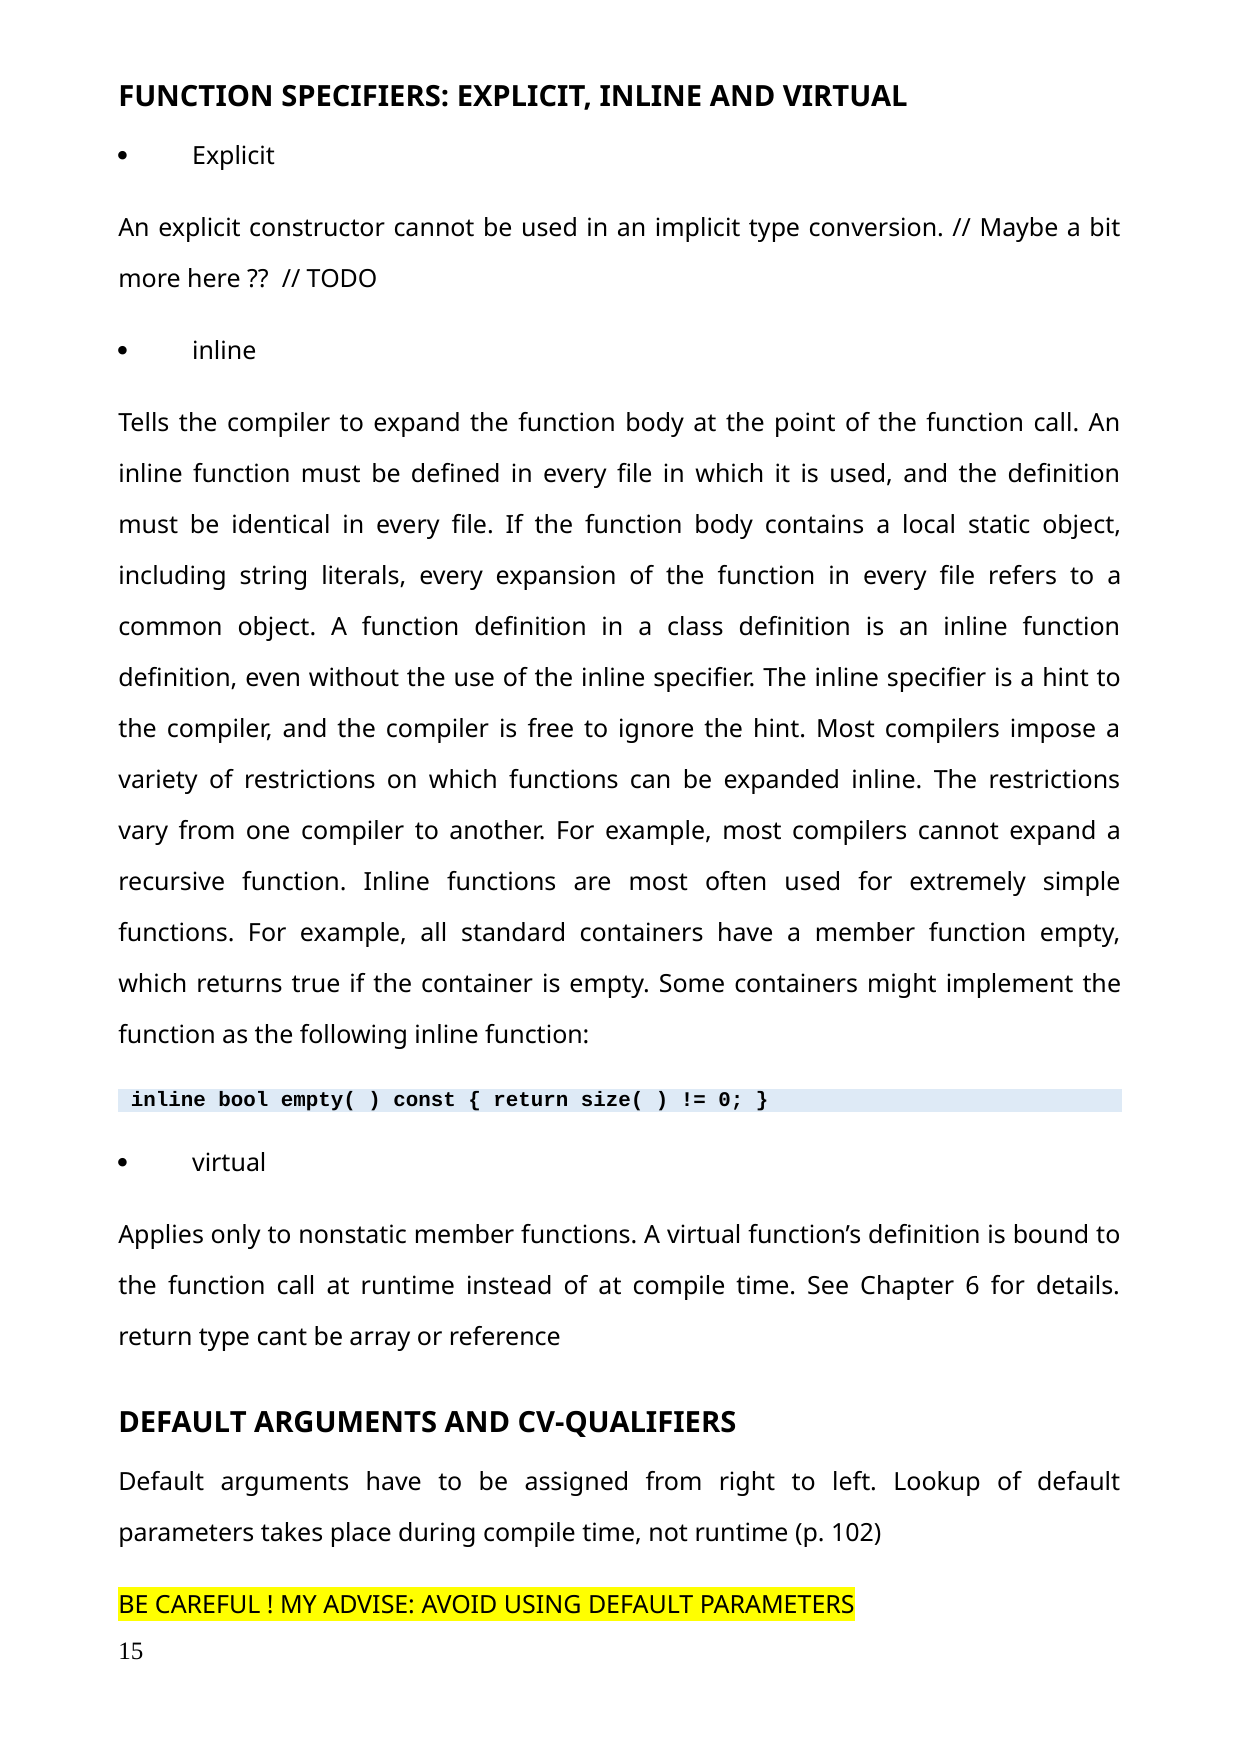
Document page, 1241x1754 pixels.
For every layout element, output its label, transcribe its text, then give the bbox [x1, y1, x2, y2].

list An explicit constructor cannot be used in an implicit type conversion. // Maybe a bit more here ?? // TODO [118, 209, 1122, 294]
subtitle DEFAULT ARGUMENTS AND CV-QUALIFIERS [118, 1401, 1122, 1441]
text inline bool empty( ) const { return size( ) != 0; } [118, 1089, 1122, 1112]
list inline [118, 332, 1122, 366]
subtitle FUNCTION SPECIFIERS: EXPLICIT, INLINE AND VIRTUAL [118, 75, 1122, 115]
list BE CAREFUL ! MY ADVISE: AVOID USING DEFAULT PARAMETERS [118, 1587, 1122, 1621]
list Explicit [118, 138, 1122, 172]
text Tells the compiler to expand the function body at the point of the function call. An inline function must be defined in every file in which it is used, and the definition must be identical in every file. If the function body contains a local static object, including string literals, every expansion of the function in every file refers to a common object. A function definition in a class definition is an inline function definition, even without the use of the inline specifier. The inline specifier is a hint to the compiler, and the compiler is free to ignore the hint. Most compilers impose a variety of restrictions on which functions can be expanded inline. The restrictions vary from one compiler to another. For example, most compilers cannot expand a recursive function. Inline functions are most often used for extremely simple functions. For example, all standard containers have a member function empty, which returns true if the container is empty. Some containers might implement the function as the following inline function: [118, 404, 1122, 1051]
text Applies only to nonstatic member functions. A virtual function’s definition is bound to the function call at runtime instead of at compile time. See Chapter 6 for details. return type cant be array or reference [118, 1217, 1122, 1353]
list Default arguments have to be assigned from right to left. Lookup of default parameters takes place during compile time, not runtime (p. 102) [118, 1464, 1122, 1549]
list virtual [118, 1145, 1122, 1179]
